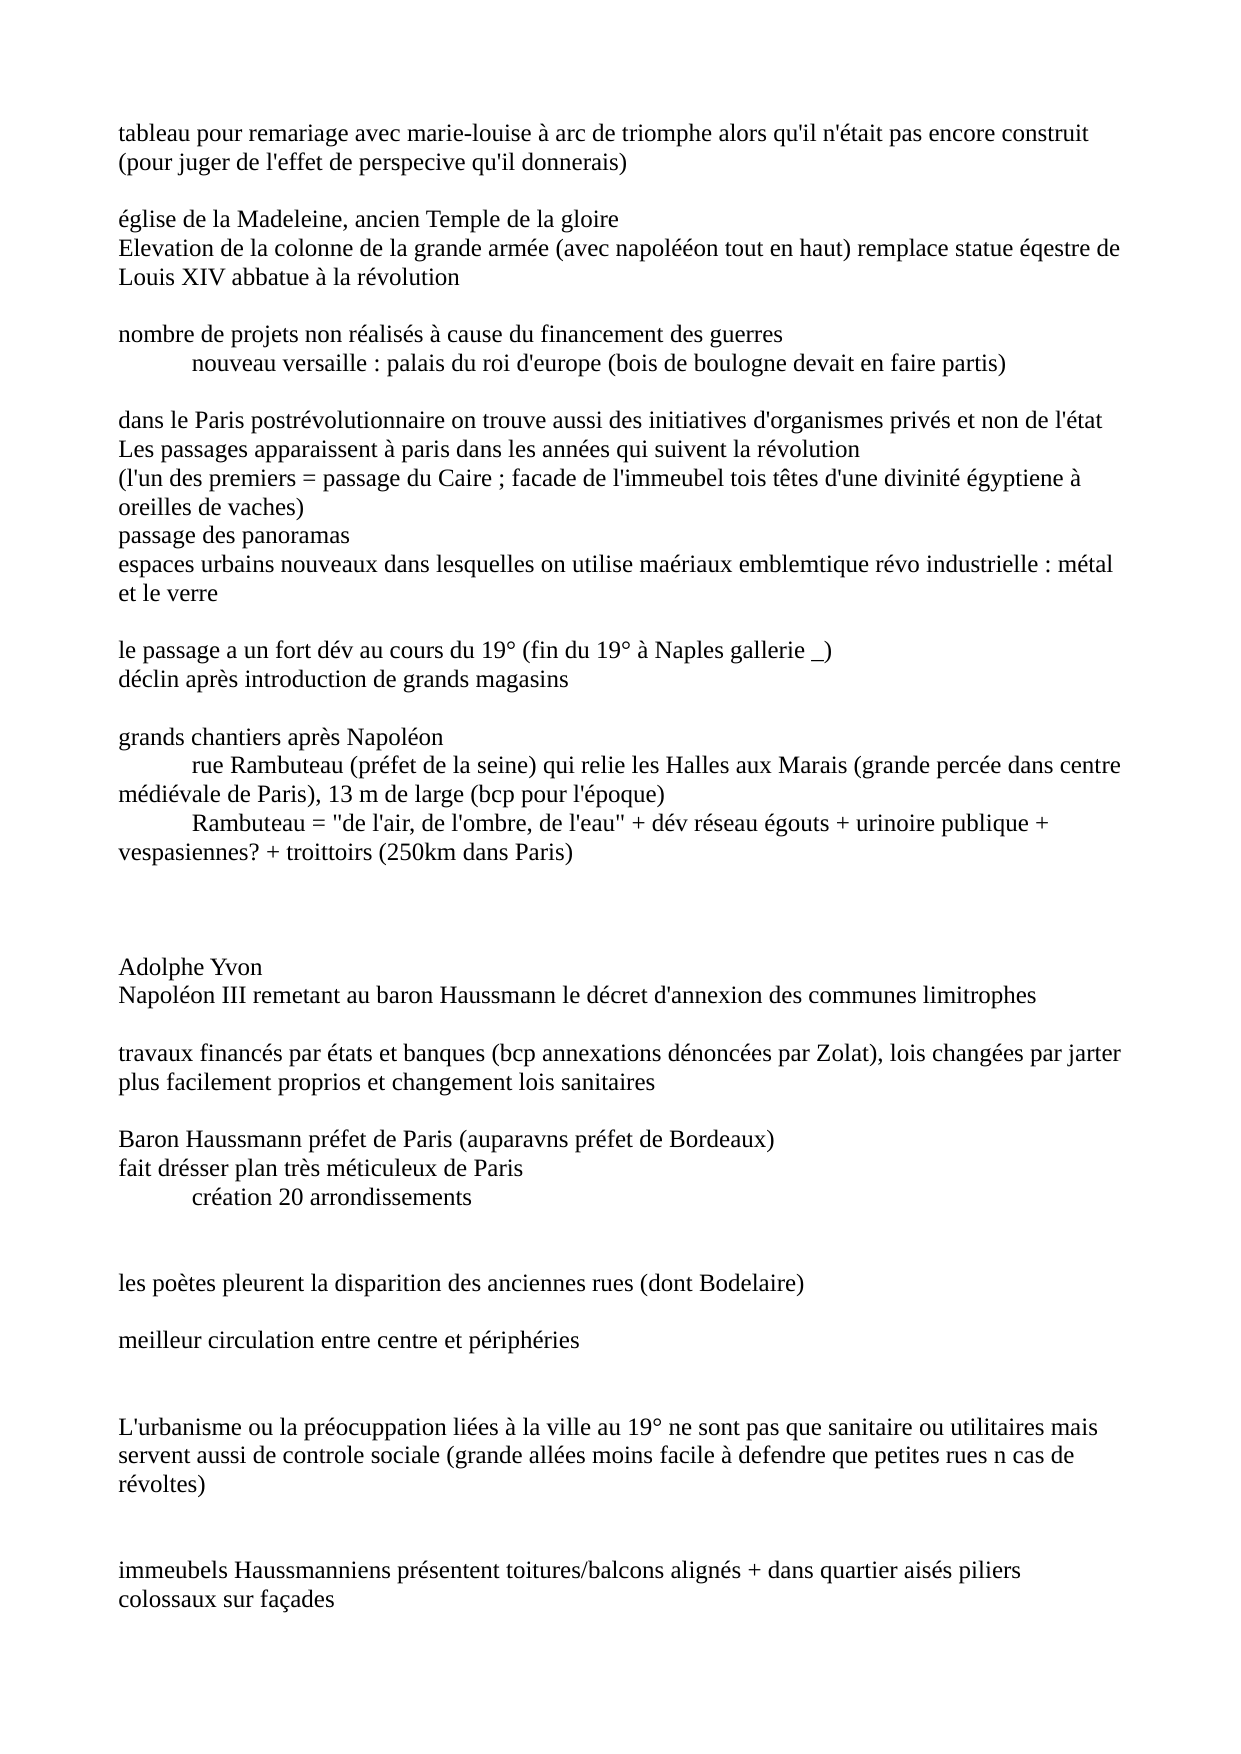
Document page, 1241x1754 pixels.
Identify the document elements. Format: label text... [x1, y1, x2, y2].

text immeubels Haussmanniens présentent toitures/balcons alignés + dans quartier aisés piliers colossaux sur façades [118, 1556, 1122, 1613]
text Les passages apparaissent à paris dans les années qui suivent la révolution [118, 434, 1122, 463]
text (l'un des premiers = passage du Caire ; facade de l'immeubel tois têtes d'une divinité égyptiene à oreilles de vaches) [118, 463, 1122, 521]
text nouveau versaille : palais du roi d'europe (bois de boulogne devait en faire partis) [118, 348, 1122, 377]
text passage des panoramas [118, 521, 1122, 549]
text les poètes pleurent la disparition des anciennes rues (dont Bodelaire) [118, 1268, 1122, 1297]
text Adolphe Yvon [118, 952, 1122, 981]
text grands chantiers après Napoléon [118, 722, 1122, 751]
text dans le Paris postrévolutionnaire on trouve aussi des initiatives d'organismes privés et non de l'état [118, 406, 1122, 434]
text nombre de projets non réalisés à cause du financement des guerres [118, 319, 1122, 348]
text travaux financés par états et banques (bcp annexations dénoncées par Zolat), lois changées par jarter plus facilement proprios et changement lois sanitaires [118, 1038, 1122, 1096]
text le passage a un fort dév au cours du 19° (fin du 19° à Naples gallerie _) [118, 636, 1122, 664]
text rue Rambuteau (préfet de la seine) qui relie les Halles aux Marais (grande percée dans centre médiévale de Paris), 13 m de large (bcp pour l'époque) [118, 751, 1122, 808]
text espaces urbains nouveaux dans lesquelles on utilise maériaux emblemtique révo industrielle : métal et le verre [118, 549, 1122, 607]
text église de la Madeleine, ancien Temple de la gloire [118, 204, 1122, 233]
text Rambuteau = "de l'air, de l'ombre, de l'eau" + dév réseau égouts + urinoire publique + vespasiennes? + troittoirs (250km dans Paris) [118, 808, 1122, 866]
text déclin après introduction de grands magasins [118, 664, 1122, 693]
text Elevation de la colonne de la grande armée (avec napolééon tout en haut) remplace statue éqestre de Louis XIV abbatue à la révolution [118, 233, 1122, 291]
text fait drésser plan très méticuleux de Paris [118, 1153, 1122, 1182]
text meilleur circulation entre centre et périphéries [118, 1326, 1122, 1354]
text Napoléon III remetant au baron Haussmann le décret d'annexion des communes limitrophes [118, 981, 1122, 1009]
text L'urbanisme ou la préocuppation liées à la ville au 19° ne sont pas que sanitaire ou utilitaires mais servent aussi de controle sociale (grande allées moins facile à defendre que petites rues n cas de révoltes) [118, 1412, 1122, 1498]
text tableau pour remariage avec marie-louise à arc de triomphe alors qu'il n'était pas encore construit (pour juger de l'effet de perspecive qu'il donnerais) [118, 118, 1122, 176]
text Baron Haussmann préfet de Paris (auparavns préfet de Bordeaux) [118, 1124, 1122, 1153]
text création 20 arrondissements [118, 1182, 1122, 1211]
